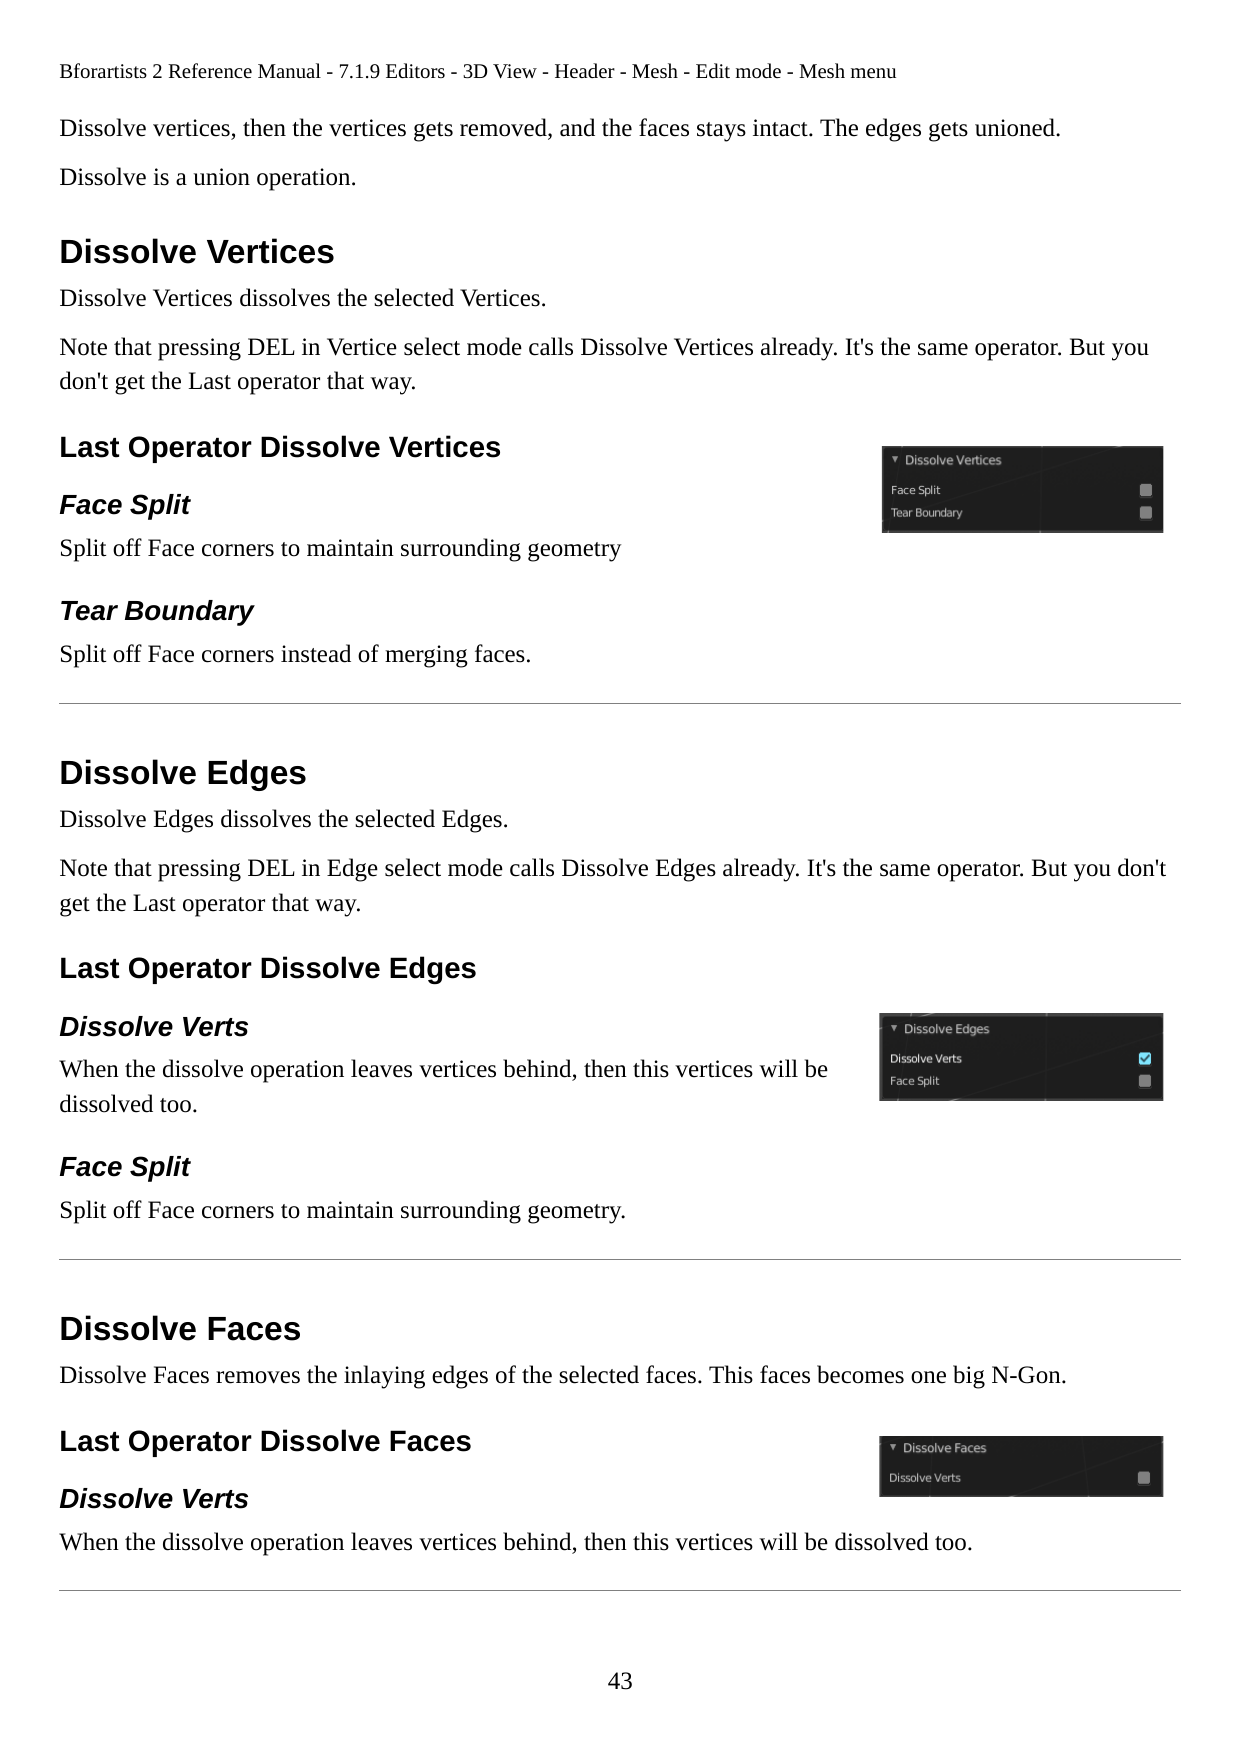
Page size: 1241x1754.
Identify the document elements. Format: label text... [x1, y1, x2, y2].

picture [881, 446, 1164, 533]
text Note that pressing DEL in Vertice select mode calls Dissolve Vertices already. It's the same operator. But you don't get the Last operator that way. [59, 332, 1181, 395]
subtitle Dissolve Vertices [59, 232, 1181, 270]
text When the dissolve operation leaves vertices behind, then this vertices will be dissolved too. [59, 1054, 1181, 1118]
text Dissolve vertices, then the vertices gets removed, and the faces stays intact. The edges gets unioned. [59, 113, 1181, 141]
picture [879, 1436, 1164, 1497]
subtitle Last Operator Dissolve Vertices [59, 430, 1181, 464]
subtitle Dissolve Verts [59, 1482, 1181, 1514]
subtitle Dissolve Edges [59, 753, 1181, 792]
subtitle [1164, 489, 1181, 521]
text Dissolve is a union operation. [59, 162, 1181, 190]
text Split off Face corners to maintain surrounding geometry. [59, 1195, 1181, 1224]
text Dissolve Faces removes the inlaying edges of the selected faces. This faces becomes one big N-Gon. [59, 1360, 1181, 1389]
text Split off Face corners to maintain surrounding geometry [59, 533, 1181, 562]
subtitle Tear Boundary [59, 594, 1181, 626]
text Dissolve Edges dissolves the selected Edges. [59, 804, 1181, 833]
subtitle Face Split [59, 489, 881, 521]
subtitle Last Operator Dissolve Faces [59, 1424, 1181, 1457]
picture [879, 1013, 1164, 1101]
text Dissolve Vertices dissolves the selected Vertices. [59, 283, 1181, 311]
text Split off Face corners instead of merging faces. [59, 639, 1181, 668]
subtitle Dissolve Faces [59, 1309, 1181, 1348]
subtitle Face Split [59, 1151, 1181, 1182]
subtitle Dissolve Verts [59, 1010, 1181, 1042]
text When the dissolve operation leaves vertices behind, then this vertices will be dissolved too. [59, 1527, 1181, 1556]
text Note that pressing DEL in Edge select mode calls Dissolve Edges already. It's the same operator. But you don't get the Last operator that way. [59, 853, 1181, 916]
subtitle Last Operator Dissolve Edges [59, 951, 1181, 985]
